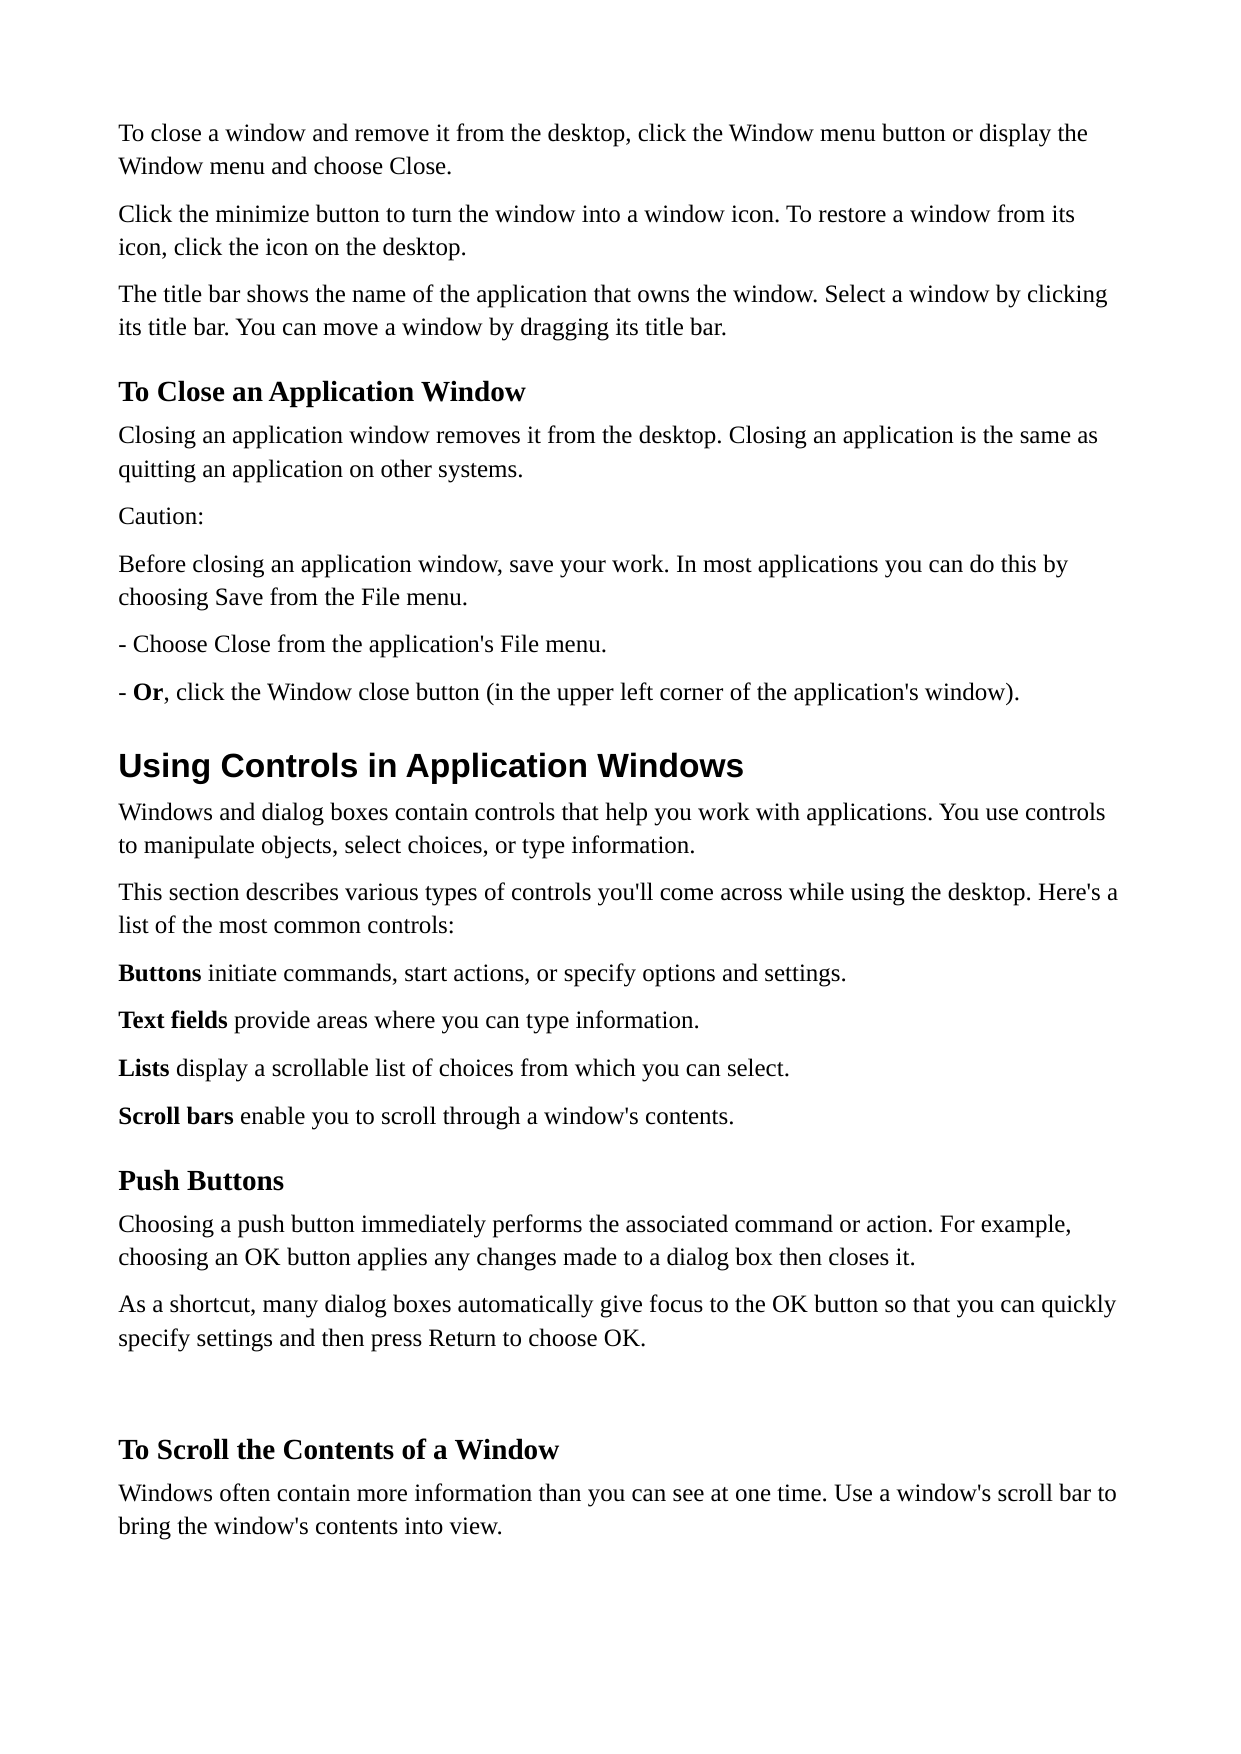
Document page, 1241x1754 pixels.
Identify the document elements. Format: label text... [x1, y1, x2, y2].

subtitle To Scroll the Contents of a Window [118, 1432, 1122, 1466]
text - Or, click the Window close button (in the upper left corner of the application's window). [118, 677, 1122, 706]
text Choosing a push button immediately performs the associated command or action. For example, choosing an OK button applies any changes made to a dialog box then closes it. [118, 1209, 1122, 1271]
text As a shortcut, many dialog boxes automatically give focus to the OK button so that you can quickly specify settings and then press Return to choose OK. [118, 1289, 1122, 1351]
text Buttons initiate commands, start actions, or specify options and settings. [118, 958, 1122, 987]
subtitle Push Buttons [118, 1163, 1122, 1196]
text Caution: [118, 501, 1122, 530]
text - Choose Close from the application's File menu. [118, 629, 1122, 658]
text Scroll bars enable you to scroll through a window's contents. [118, 1101, 1122, 1129]
text Closing an application window removes it from the desktop. Closing an application is the same as quitting an application on other systems. [118, 421, 1122, 482]
text Windows often contain more information than you can see at one time. Use a window's scroll bar to bring the window's contents into view. [118, 1478, 1122, 1540]
text Click the minimize button to turn the window into a window icon. To restore a window from its icon, click the icon on the desktop. [118, 199, 1122, 261]
text Windows and dialog boxes contain controls that help you work with applications. You use controls to manipulate objects, select choices, or type information. [118, 797, 1122, 858]
text This section describes various types of controls you'll come across while using the desktop. Here's a list of the most common controls: [118, 877, 1122, 939]
text The title bar shows the name of the application that owns the window. Select a window by clicking its title bar. You can move a window by dragging its title bar. [118, 279, 1122, 341]
text Text fields provide areas where you can type information. [118, 1006, 1122, 1034]
text Lists display a scrollable list of choices from which you can select. [118, 1053, 1122, 1082]
text Before closing an application window, save your work. In most applications you can do this by choosing Save from the File menu. [118, 549, 1122, 611]
subtitle Using Controls in Application Windows [118, 746, 1122, 784]
subtitle To Close an Application Window [118, 374, 1122, 408]
text To close a window and remove it from the desktop, click the Window menu button or display the Window menu and choose Close. [118, 118, 1122, 180]
